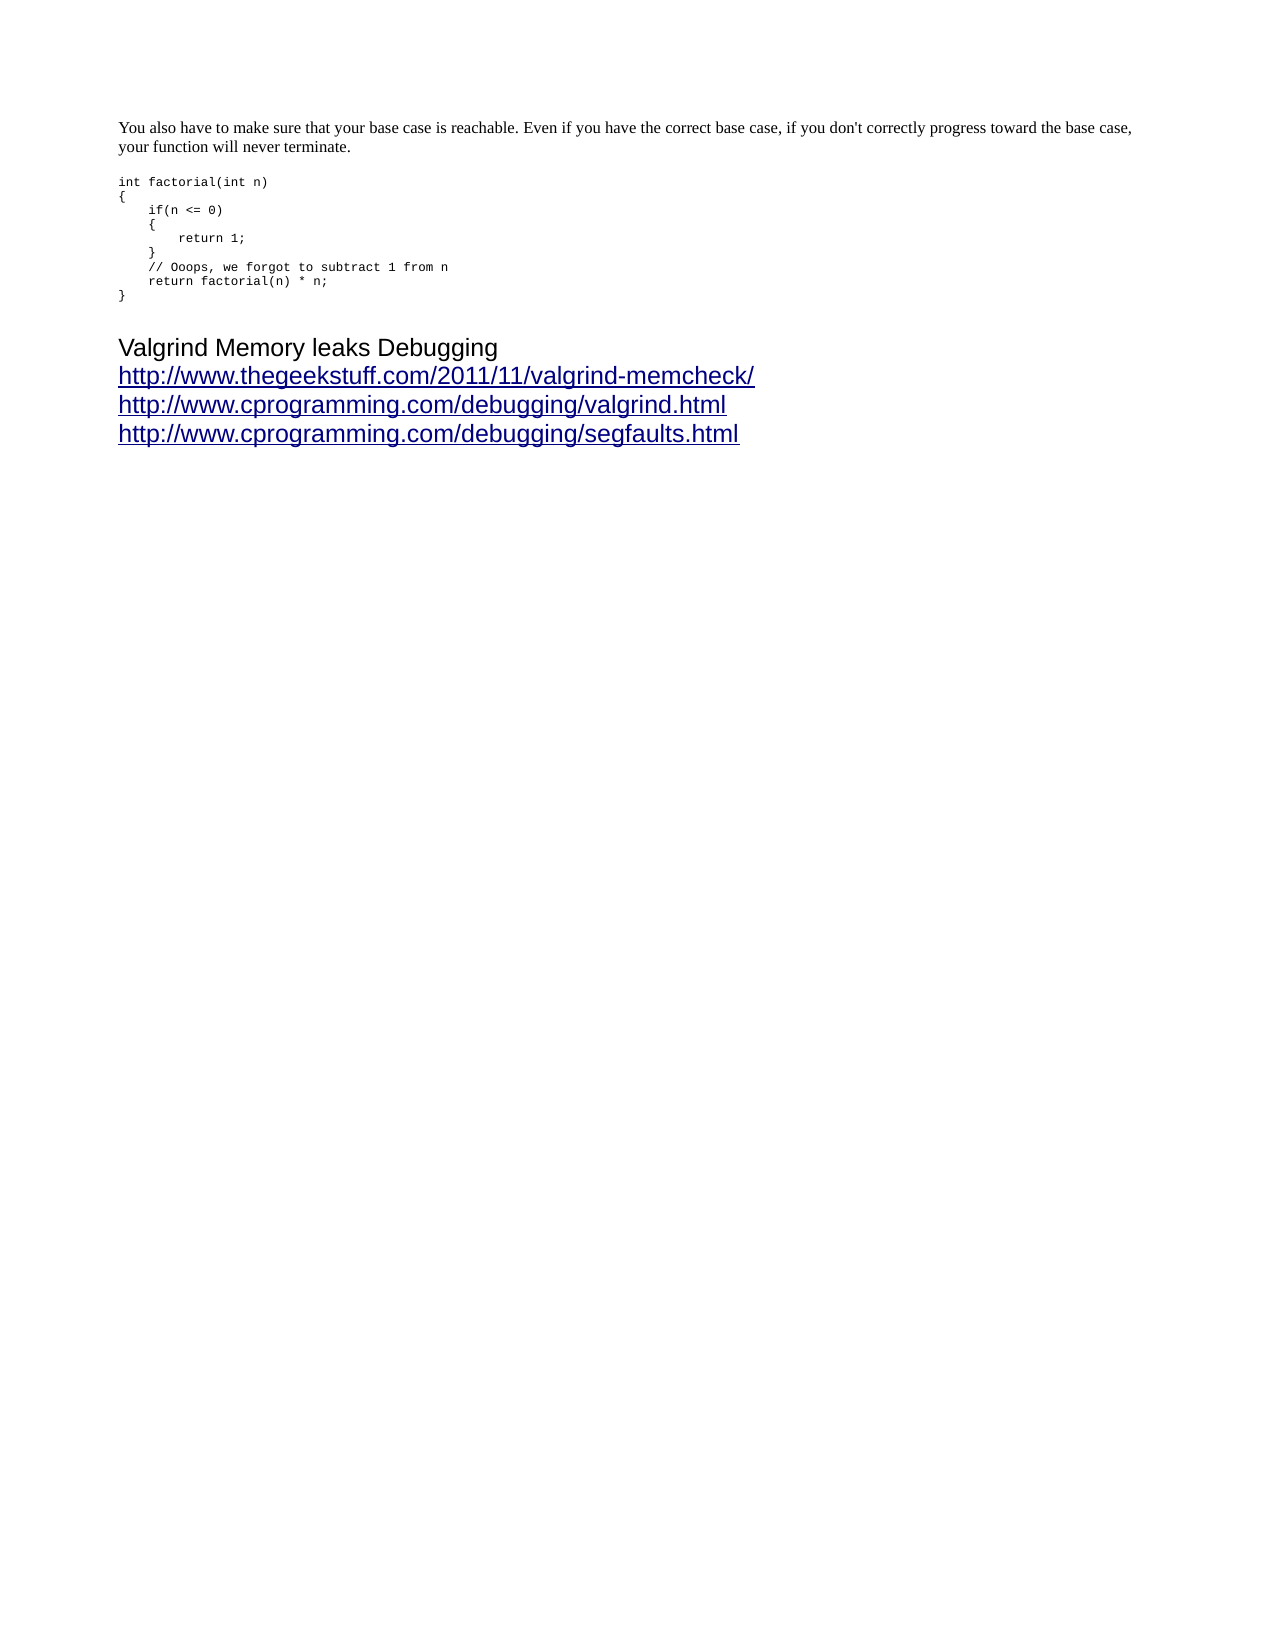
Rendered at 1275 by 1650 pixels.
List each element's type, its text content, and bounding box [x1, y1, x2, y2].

text return factorial(n) * n; [118, 275, 1157, 289]
text } [118, 289, 1157, 303]
text { [118, 218, 1157, 232]
text int factorial(int n) [118, 176, 1157, 190]
text { [118, 190, 1157, 204]
text return 1; [118, 232, 1157, 246]
text // Ooops, we forgot to subtract 1 from n [118, 261, 1157, 275]
text http://www.thegeekstuff.com/2011/11/valgrind-memcheck/ [118, 361, 1157, 390]
text if(n <= 0) [118, 204, 1157, 218]
text Valgrind Memory leaks Debugging [118, 333, 1157, 361]
text http://www.cprogramming.com/debugging/valgrind.html [118, 390, 1157, 419]
text You also have to make sure that your base case is reachable. Even if you have the correct base case, if you don't correctly progress toward the base case, your function will never terminate. [118, 118, 1157, 156]
text http://www.cprogramming.com/debugging/segfaults.html [118, 419, 1157, 448]
text } [118, 246, 1157, 261]
